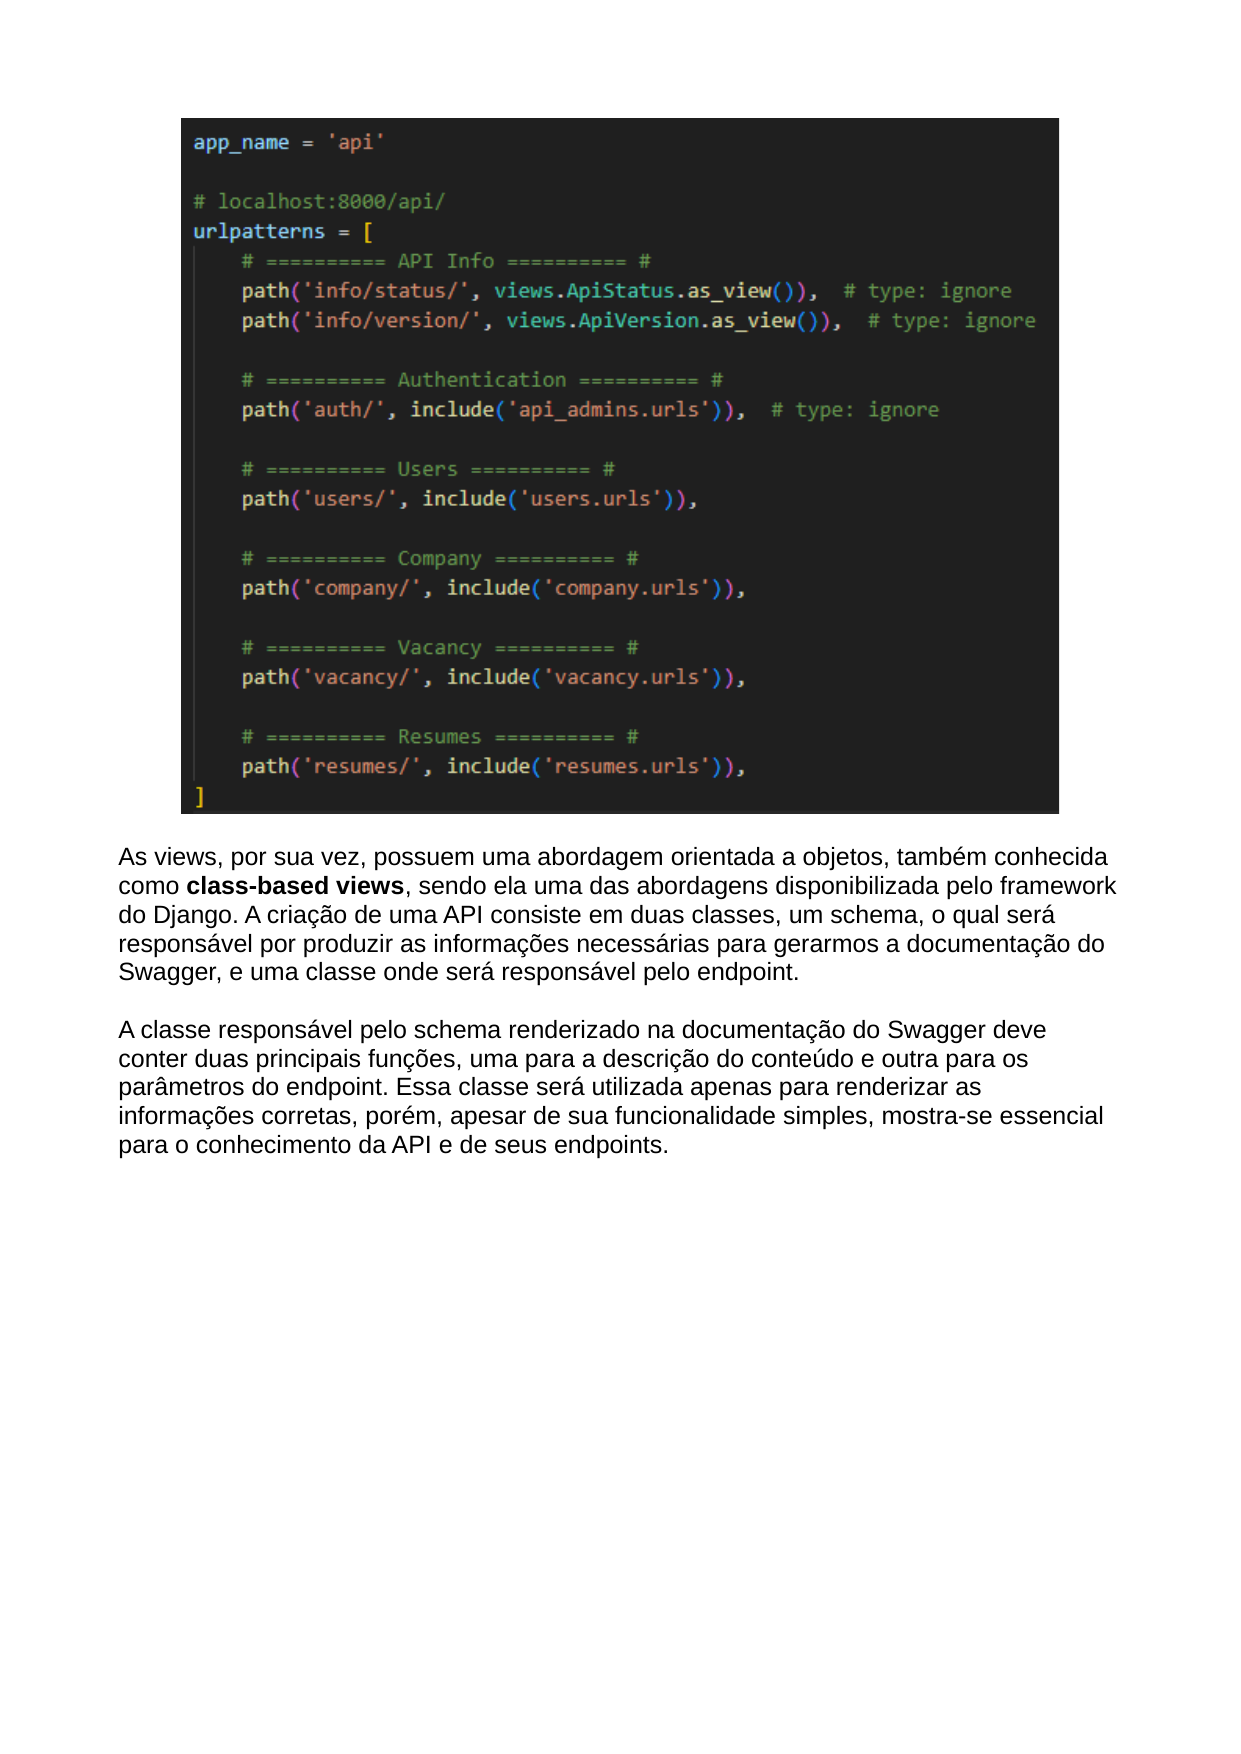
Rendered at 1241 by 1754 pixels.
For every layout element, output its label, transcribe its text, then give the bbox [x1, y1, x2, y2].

text A classe responsável pelo schema renderizado na documentação do Swagger deve conter duas principais funções, uma para a descrição do conteúdo e outra para os parâmetros do endpoint. Essa classe será utilizada apenas para renderizar as informações corretas, porém, apesar de sua funcionalidade simples, mostra-se essencial para o conhecimento da API e de seus endpoints. [118, 1015, 1122, 1158]
picture [181, 118, 1060, 814]
text As views, por sua vez, possuem uma abordagem orientada a objetos, também conhecida como class-based views, sendo ela uma das abordagens disponibilizada pelo framework do Django. A criação de uma API consiste em duas classes, um schema, o qual será responsável por produzir as informações necessárias para gerarmos a documentação do Swagger, e uma classe onde será responsável pelo endpoint. [118, 842, 1122, 986]
